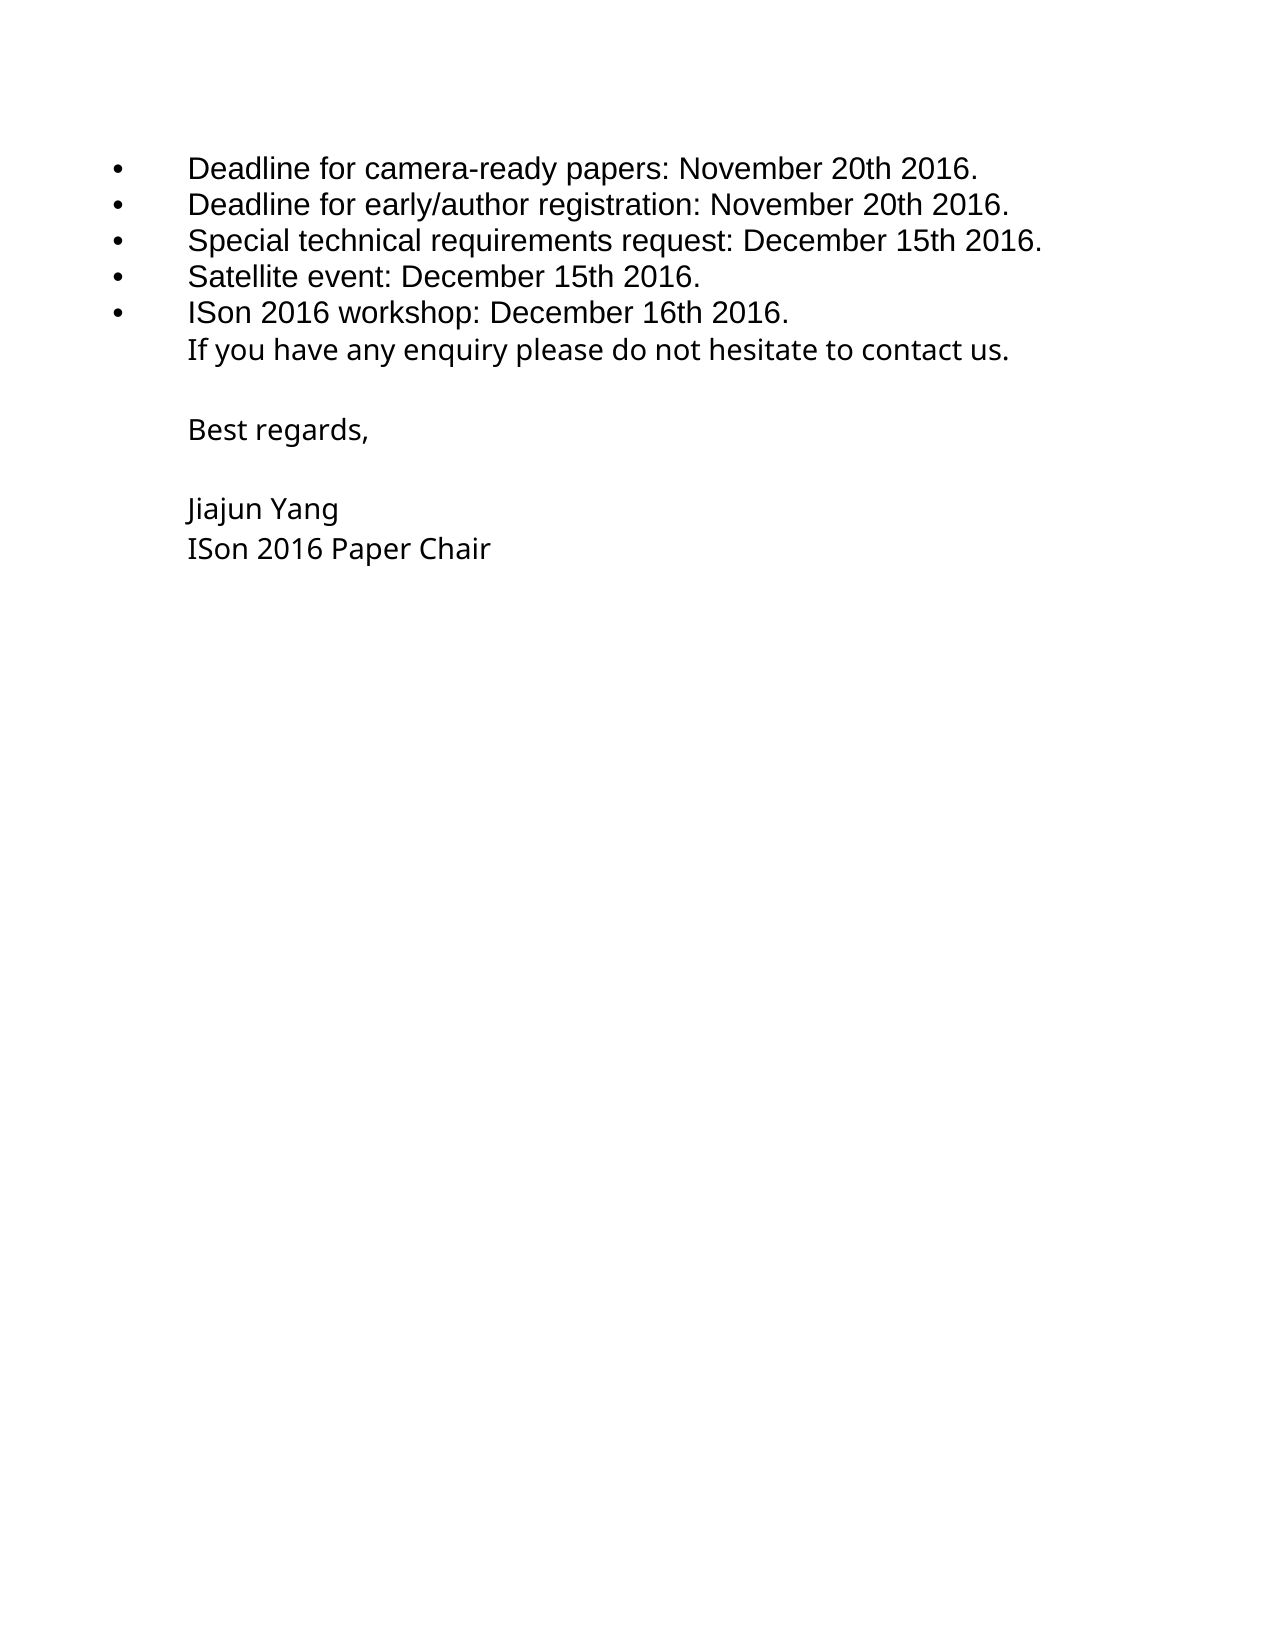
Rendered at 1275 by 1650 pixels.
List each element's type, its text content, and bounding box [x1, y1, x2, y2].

list ISon 2016 workshop: December 16th 2016. [112, 294, 1087, 330]
list Special technical requirements request: December 15th 2016. [112, 222, 1087, 258]
list Satellite event: December 15th 2016. [112, 258, 1087, 294]
list Deadline for early/author registration: November 20th 2016. [112, 186, 1087, 222]
text Best regards, [187, 409, 1087, 449]
list Deadline for camera-ready papers: November 20th 2016. [112, 150, 1087, 186]
text Jiajun Yang [187, 488, 1087, 528]
text ISon 2016 Paper Chair [187, 528, 1087, 568]
text If you have any enquiry please do not hesitate to contact us. [187, 330, 1087, 369]
